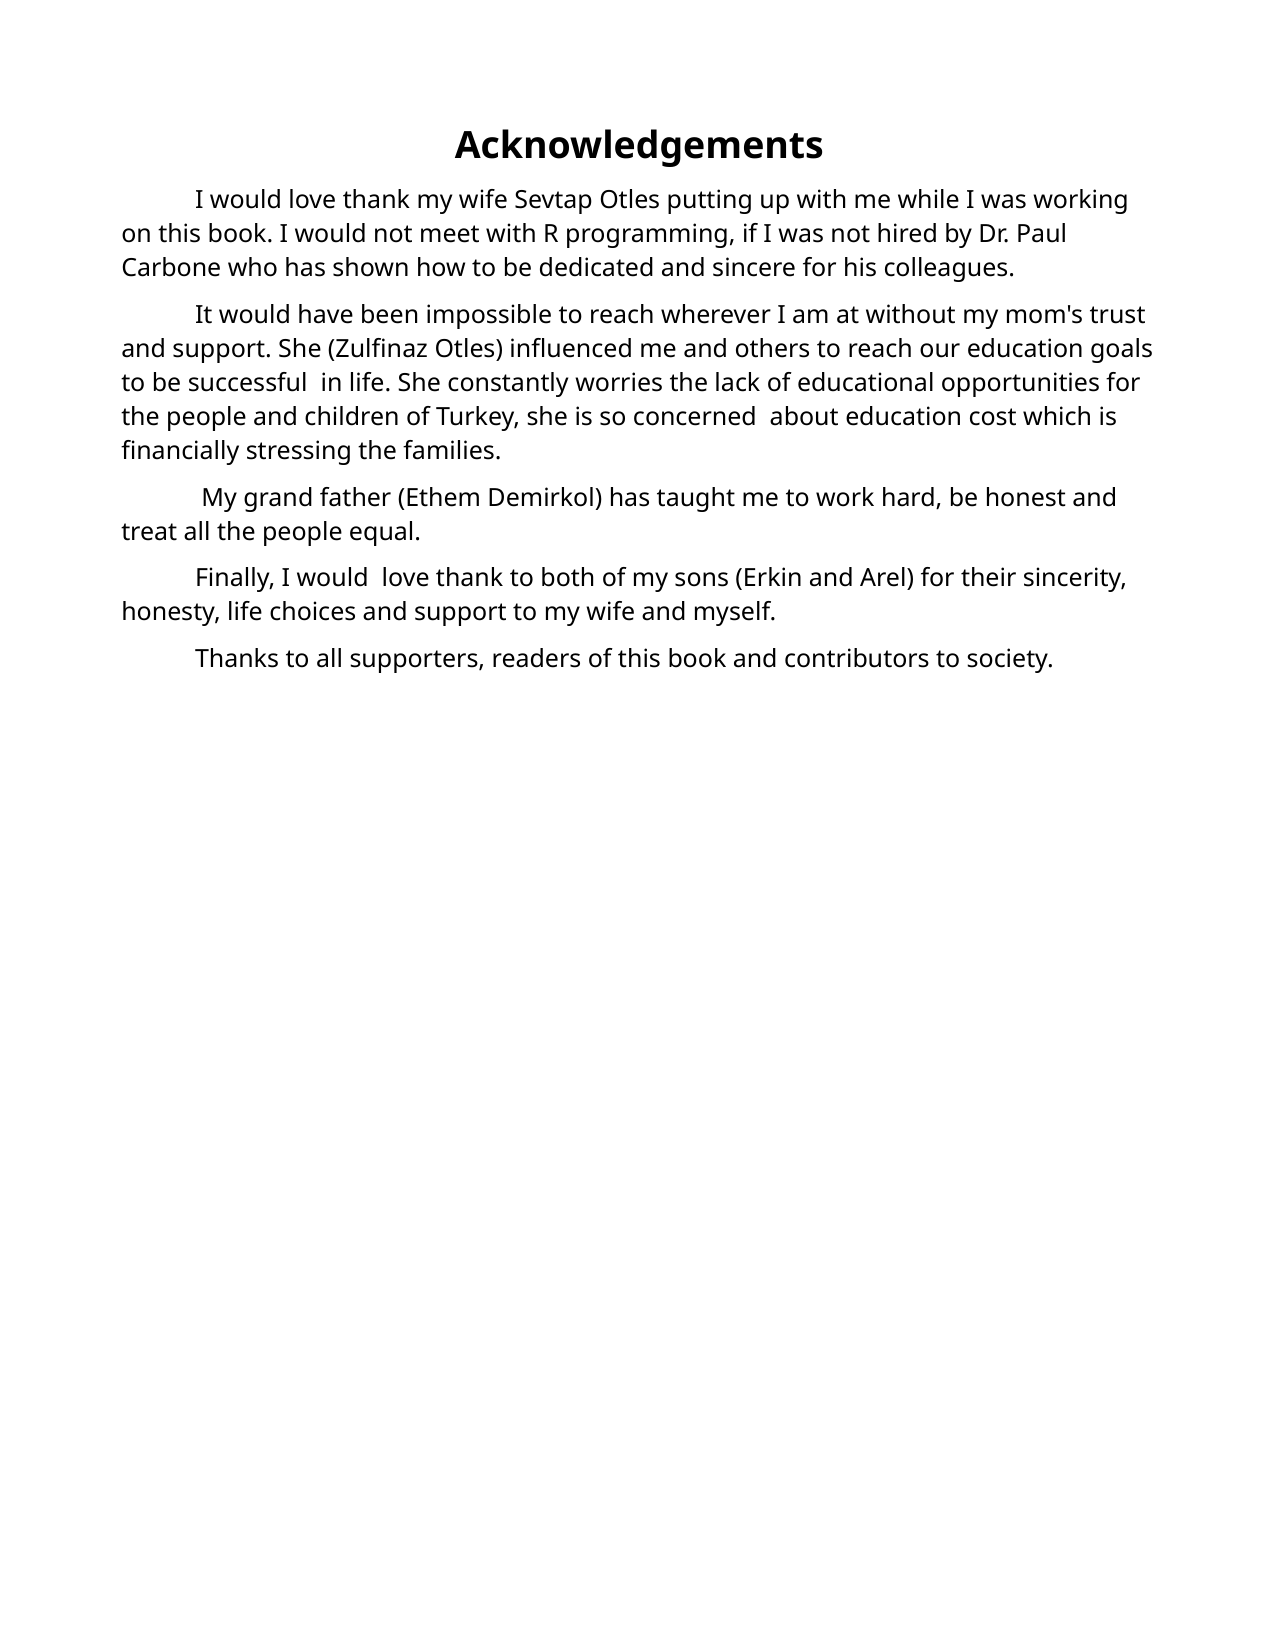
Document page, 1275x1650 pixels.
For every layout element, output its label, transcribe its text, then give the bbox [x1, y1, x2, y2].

text I would love thank my wife Sevtap Otles putting up with me while I was working on this book. I would not meet with R programming, if I was not hired by Dr. Paul Carbone who has shown how to be dedicated and sincere for his colleagues. [121, 182, 1158, 284]
text Thanks to all supporters, readers of this book and contributors to society. [121, 640, 1158, 674]
text It would have been impossible to reach wherever I am at without my mom's trust and support. She (Zulfinaz Otles) influenced me and others to reach our education goals to be successful in life. She constantly worries the lack of educational opportunities for the people and children of Turkey, she is so concerned about education cost which is financially stressing the families. [121, 296, 1158, 467]
text Acknowledgements [121, 118, 1158, 169]
text Finally, I would love thank to both of my sons (Erkin and Arel) for their sincerity, honesty, life choices and support to my wife and myself. [121, 560, 1158, 628]
text My grand father (Ethem Demirkol) has taught me to work hard, be honest and treat all the people equal. [121, 479, 1158, 547]
